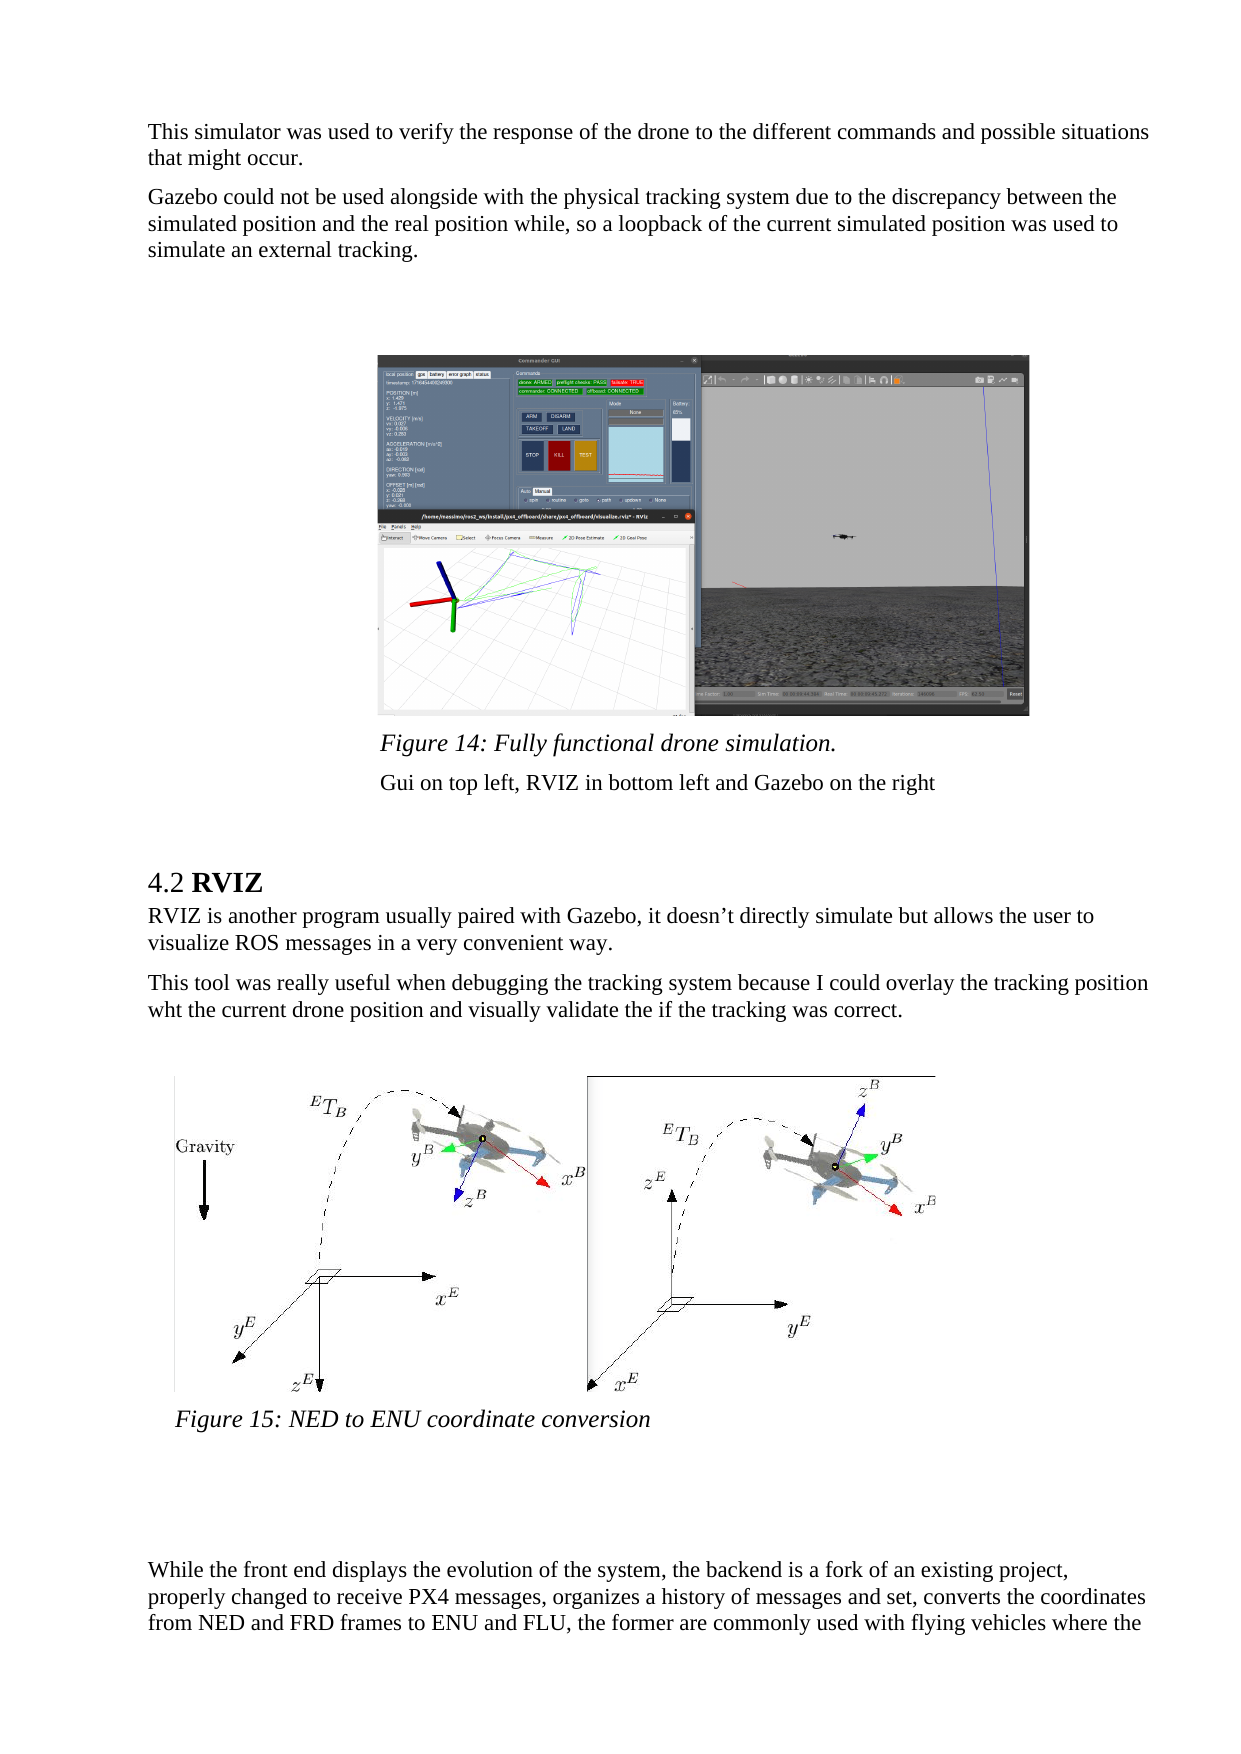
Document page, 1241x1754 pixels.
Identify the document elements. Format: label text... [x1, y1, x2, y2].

list Gui on top left, RVIZ in bottom left and Gazebo on the right [380, 769, 1032, 796]
list While the front end displays the evolution of the system, the backend is a fork of an existing project, properly changed to receive PX4 messages, organizes a history of messages and set, converts the coordinates from NED and FRD frames to ENU and FLU, the former are commonly used with flying vehicles where the [0, 1556, 1152, 1636]
list This simulator was used to verify the response of the drone to the different commands and possible situations that might occur. [148, 118, 1152, 171]
list This tool was really useful when debugging the tracking system because I could overlay the tracking position wht the current drone position and visually validate the if the tracking was correct. [0, 969, 1152, 1022]
picture [174, 1076, 936, 1392]
list Figure 14: Fully functional drone simulation. [380, 363, 1032, 757]
list Figure 15: NED to ENU coordinate conversion [175, 1392, 936, 1433]
list Gazebo could not be used alongside with the physical tracking system due to the discrepancy between the simulated position and the real position while, so a loopback of the current simulated position was used to simulate an external tracking. [148, 183, 1152, 262]
picture [377, 355, 1030, 716]
list RVIZ is another program usually paired with Gazebo, it doesn’t directly simulate but allows the user to visualize ROS messages in a very convenient way. [0, 902, 1152, 955]
subtitle 4.2 RVIZ [148, 866, 1152, 899]
